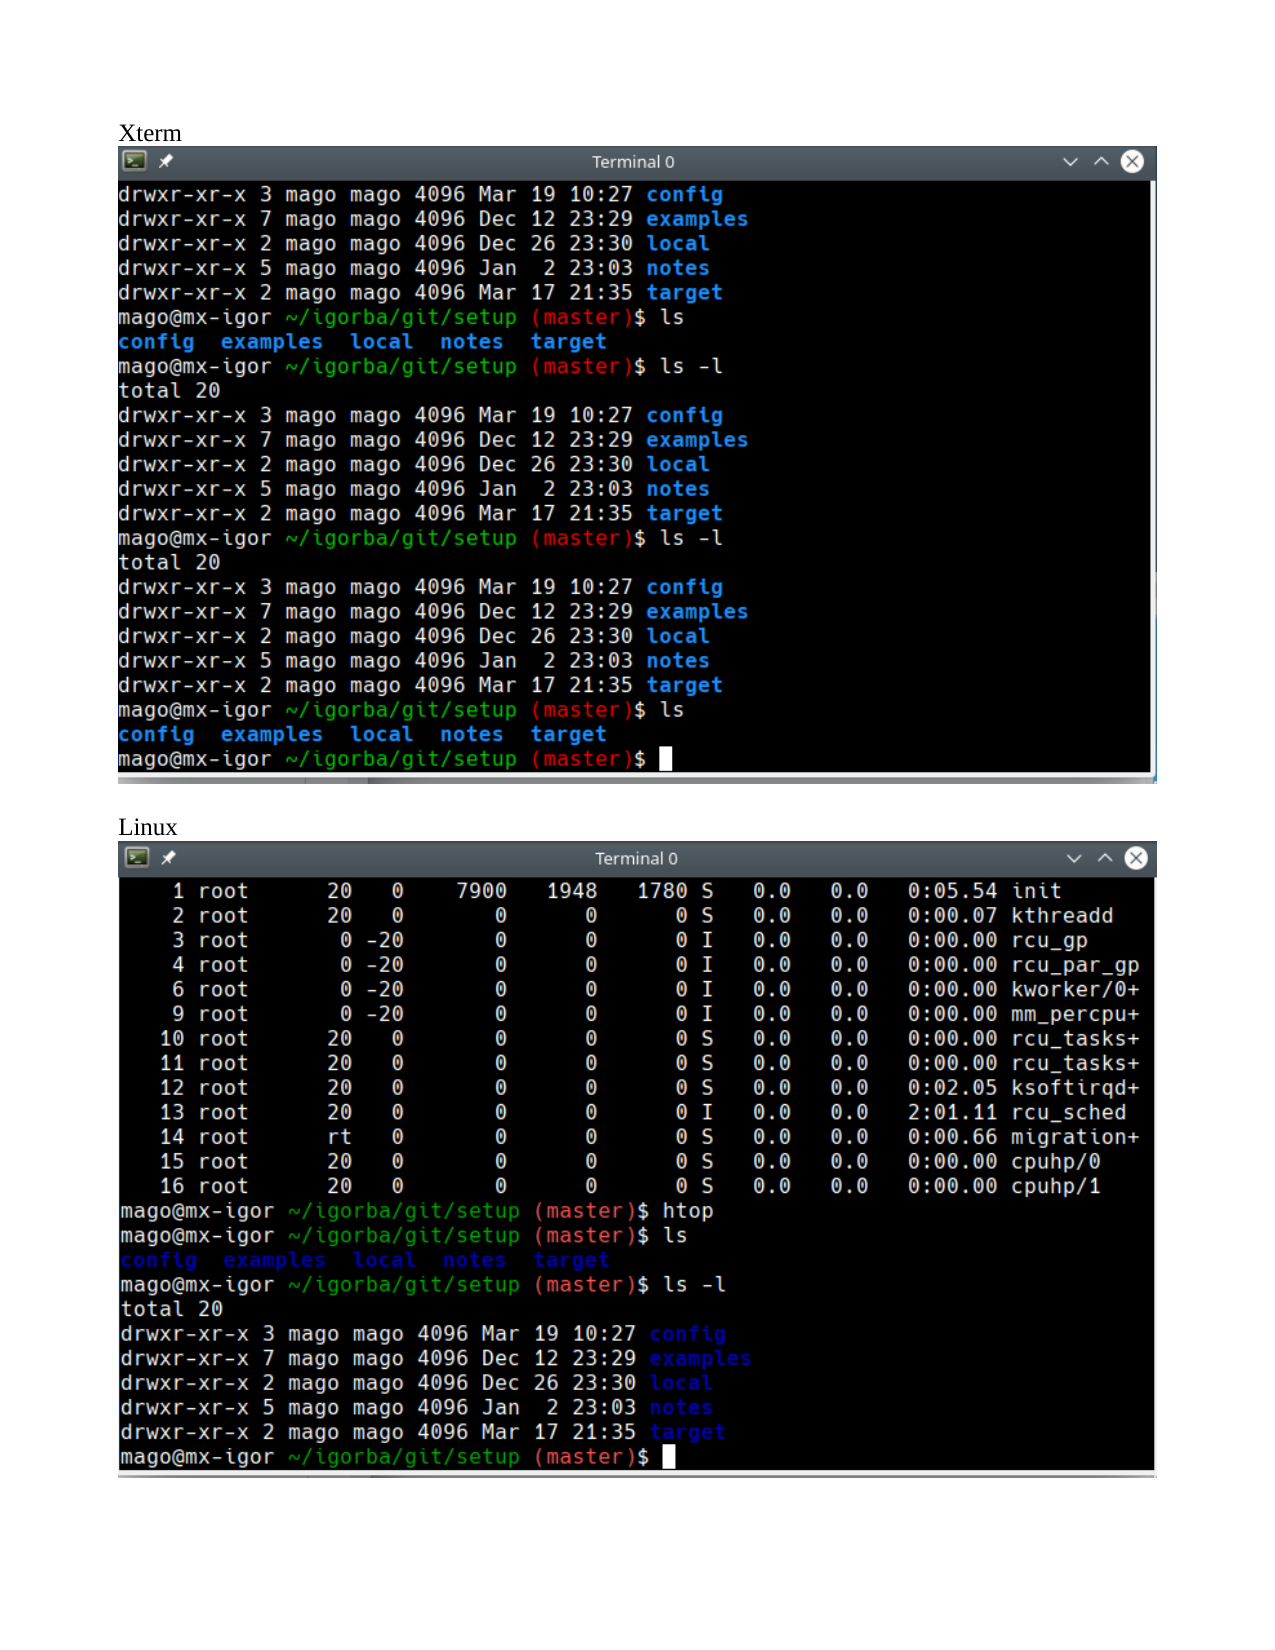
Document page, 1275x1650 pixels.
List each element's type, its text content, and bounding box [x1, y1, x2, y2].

picture [118, 146, 1157, 784]
text Xterm [118, 118, 1157, 146]
picture [118, 841, 1157, 1478]
text Linux [118, 812, 1157, 841]
